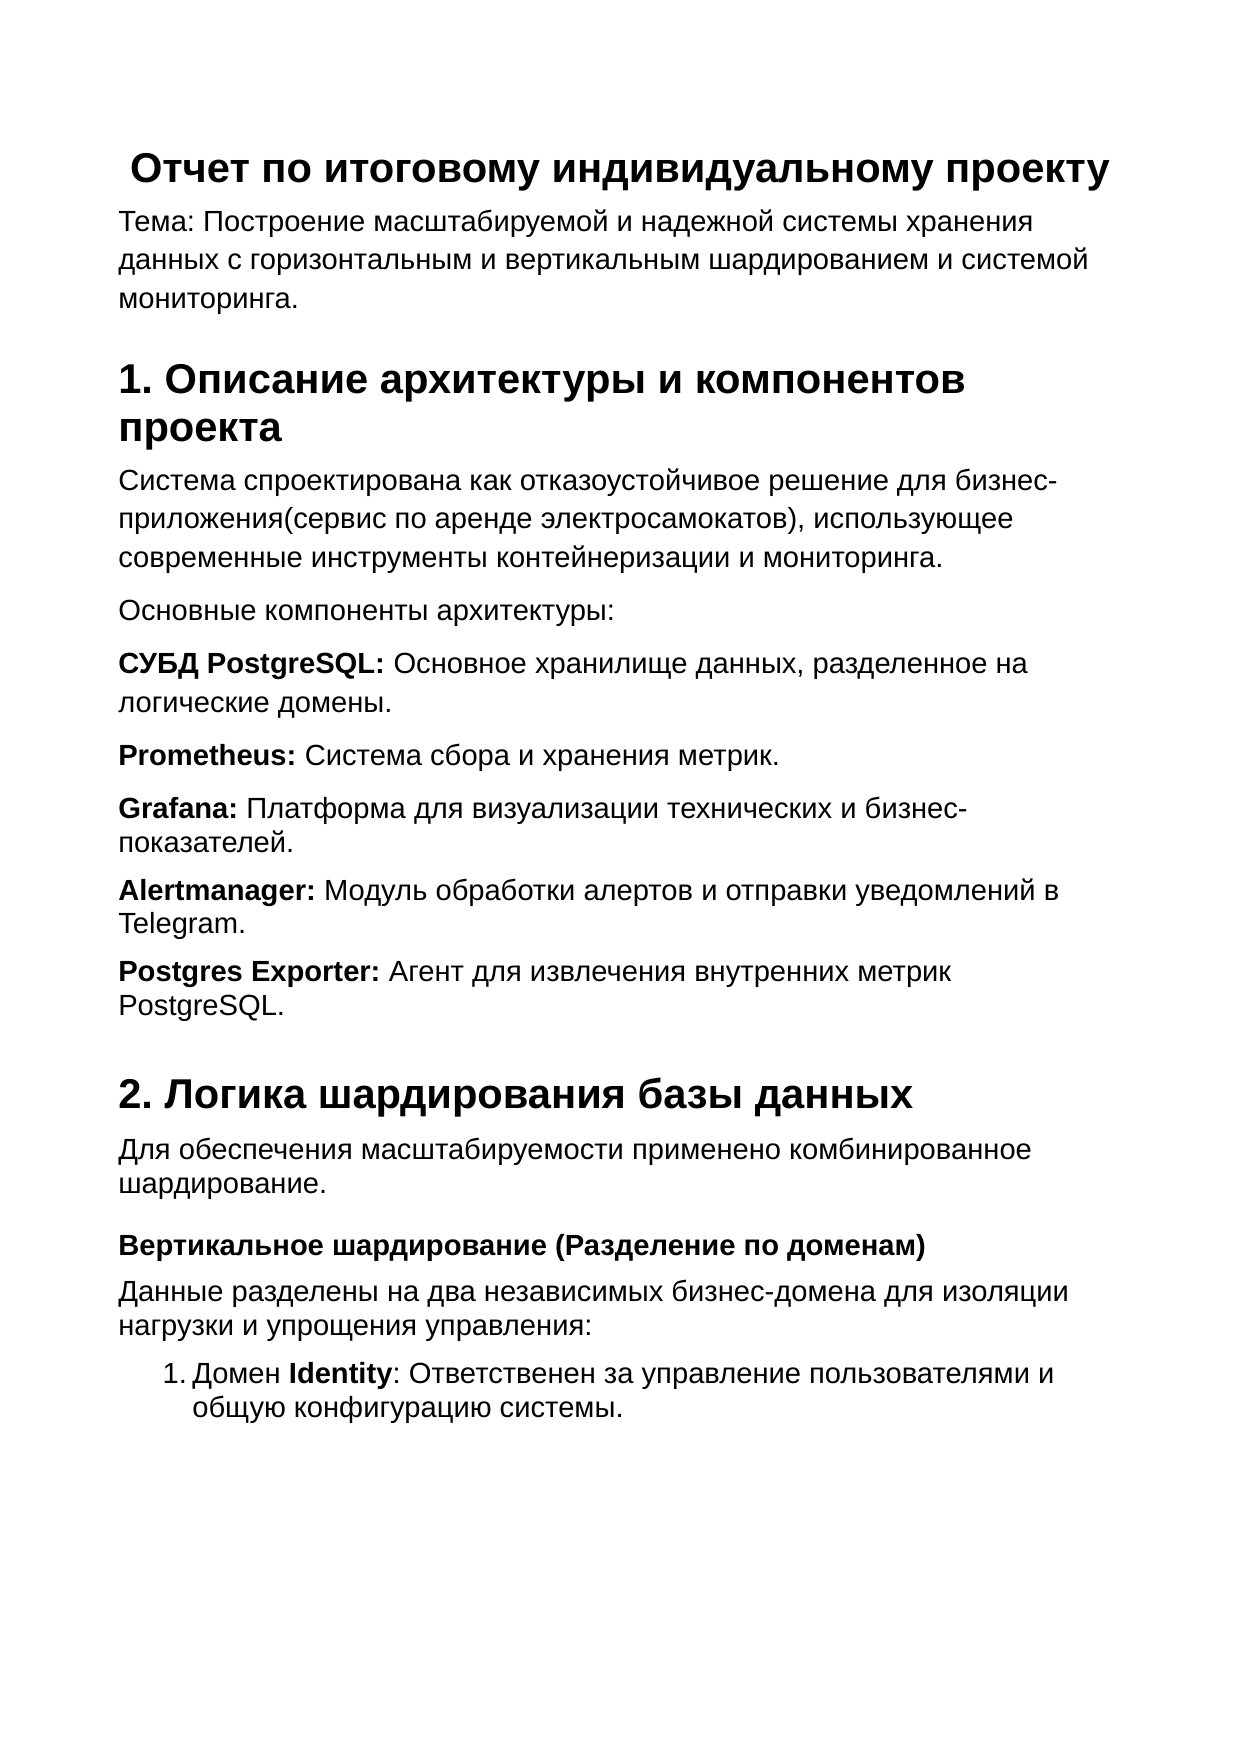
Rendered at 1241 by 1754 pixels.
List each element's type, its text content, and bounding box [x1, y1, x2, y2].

text СУБД PostgreSQL: Основное хранилище данных, разделенное на логические домены. [118, 646, 1122, 718]
subtitle 1. Описание архитектуры и компонентов проекта [118, 354, 1122, 450]
text Система спроектирована как отказоустойчивое решение для бизнес-приложения(сервис по аренде электросамокатов), использующее современные инструменты контейнеризации и мониторинга. [118, 463, 1122, 573]
text Alertmanager: Модуль обработки алертов и отправки уведомлений в Telegram. [118, 873, 1122, 940]
text Данные разделены на два независимых бизнес-домена для изоляции нагрузки и упрощения управления: [118, 1274, 1122, 1341]
subtitle Вертикальное шардирование (Разделение по доменам) [118, 1228, 1122, 1262]
subtitle Отчет по итоговому индивидуальному проекту [118, 143, 1122, 191]
text Для обеспечения масштабируемости применено комбинированное шардирование. [118, 1132, 1122, 1199]
text Grafana: Платформа для визуализации технических и бизнес-показателей. [118, 791, 1122, 858]
text Prometheus: Система сбора и хранения метрик. [118, 738, 1122, 771]
text Тема: Построение масштабируемой и надежной системы хранения данных с горизонтальным и вертикальным шардированием и системой мониторинга. [118, 203, 1122, 314]
text Основные компоненты архитектуры: [118, 593, 1122, 627]
text Postgres Exporter: Агент для извлечения внутренних метрик PostgreSQL. [118, 954, 1122, 1021]
list Домен Identity: Ответственен за управление пользователями и общую конфигурацию системы. [162, 1356, 1122, 1423]
text 2. Логика шардирования базы данных [118, 1036, 1122, 1117]
